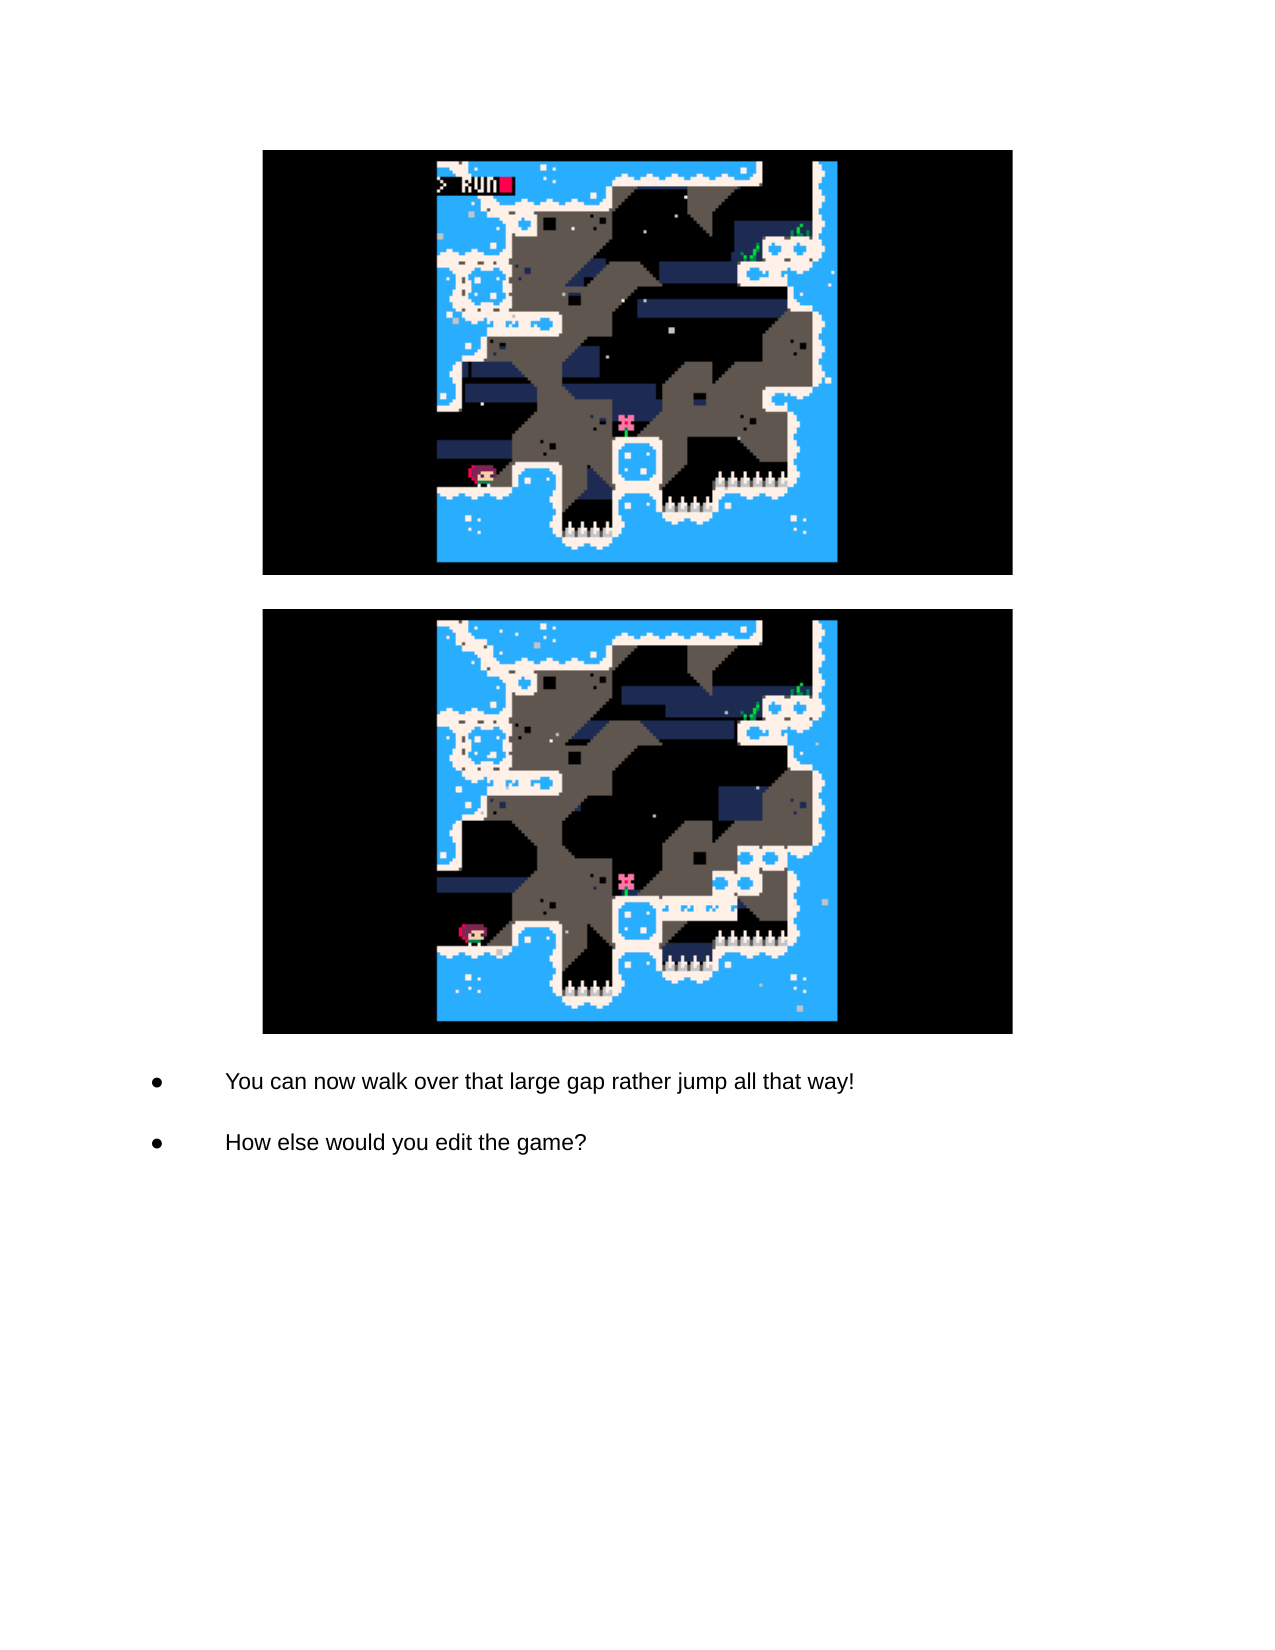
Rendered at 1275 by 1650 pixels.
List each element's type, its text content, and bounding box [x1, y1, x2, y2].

list You can now walk over that large gap rather jump all that way! [150, 1068, 1125, 1094]
picture [262, 609, 1013, 1034]
list How else would you edit the game? [150, 1128, 1125, 1155]
picture [262, 150, 1013, 575]
